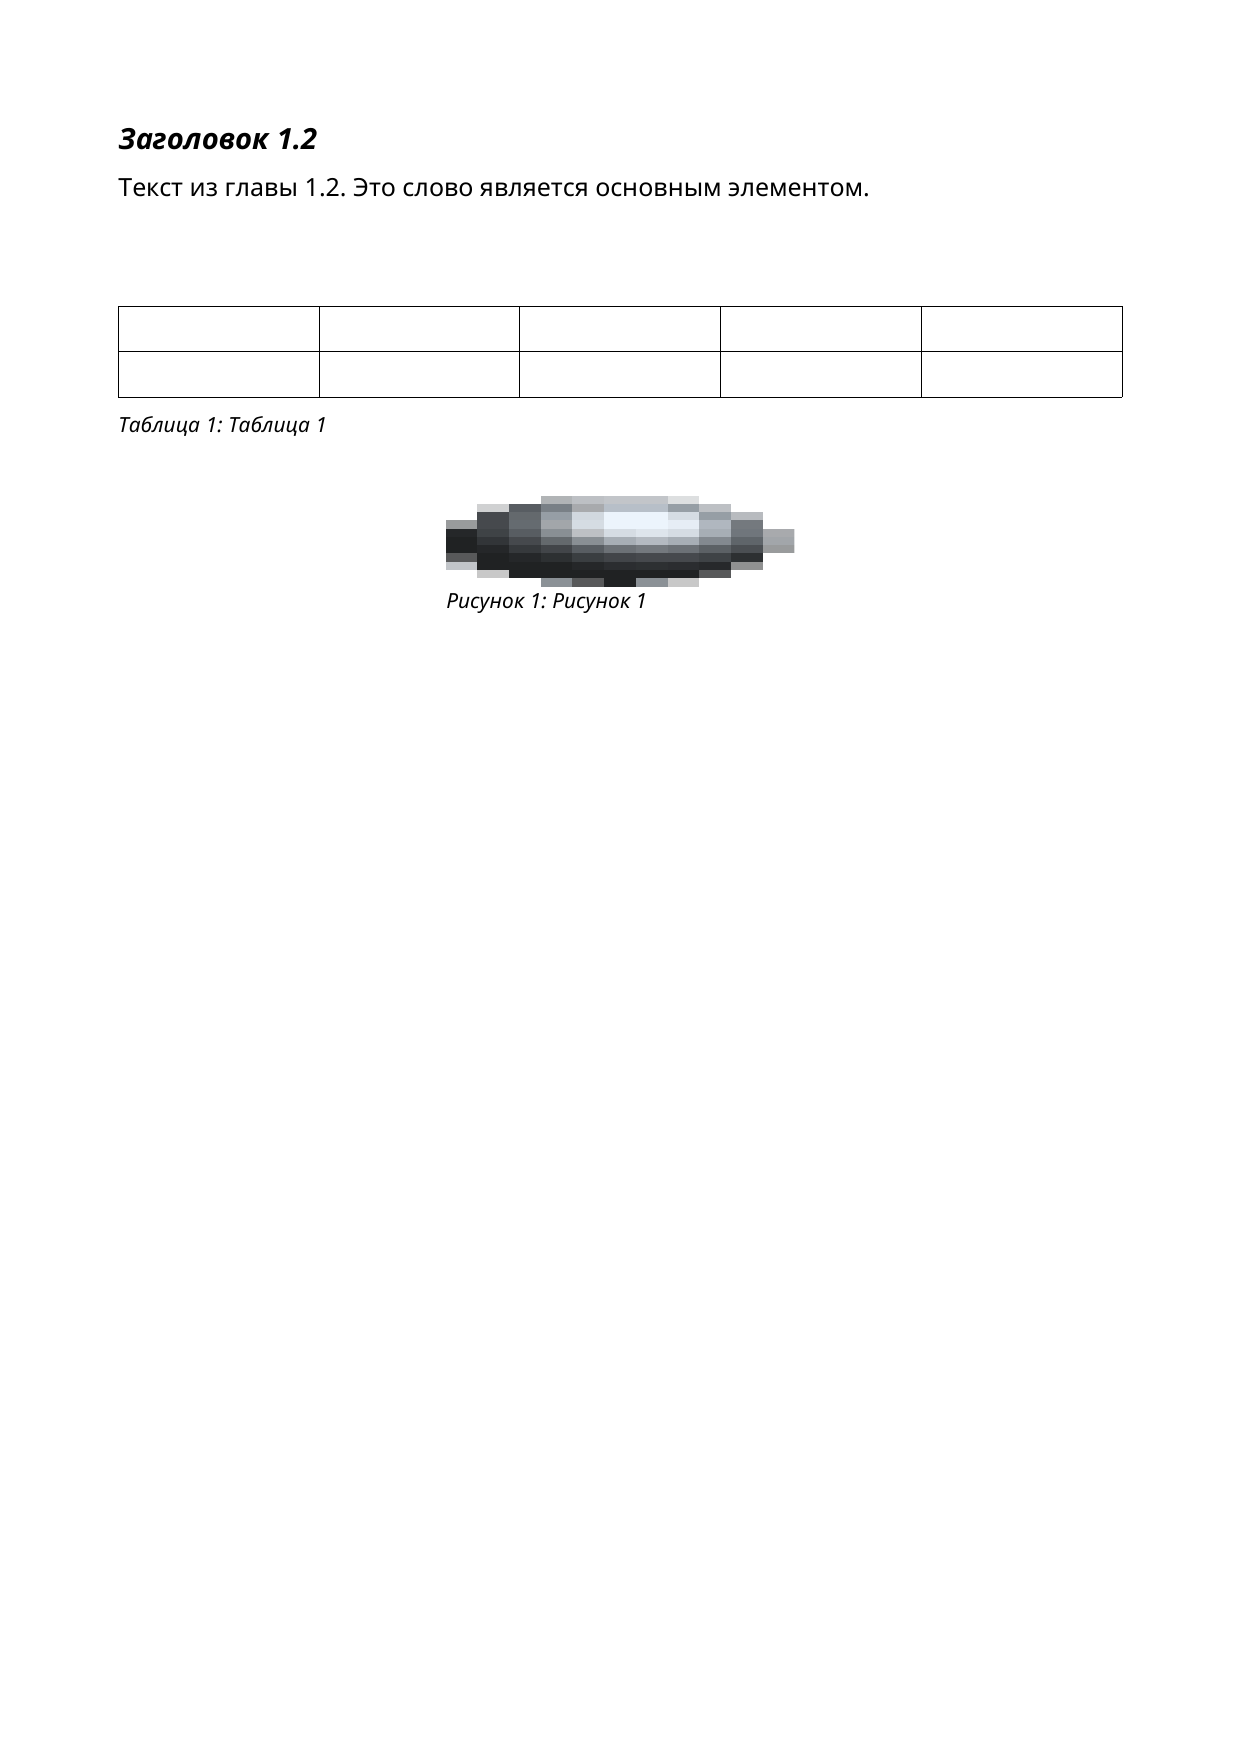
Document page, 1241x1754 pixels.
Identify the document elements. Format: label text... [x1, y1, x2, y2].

table_cell [922, 352, 1122, 397]
picture [446, 496, 795, 587]
text Текст из главы 1.2. Это слово является основным элементом. [118, 170, 1122, 238]
table_header [520, 307, 720, 351]
table_cell [119, 352, 319, 397]
table_cell [721, 352, 921, 397]
table_cell [520, 352, 720, 397]
table_header [922, 307, 1122, 351]
text Таблица 1: Таблица 1 [118, 409, 1122, 438]
table_cell [320, 352, 519, 397]
subtitle Заголовок 1.2 [118, 118, 1122, 158]
table_header [320, 307, 519, 351]
table_header [119, 307, 319, 351]
table_header [721, 307, 921, 351]
text Рисунок 1: Рисунок 1 [446, 587, 794, 615]
